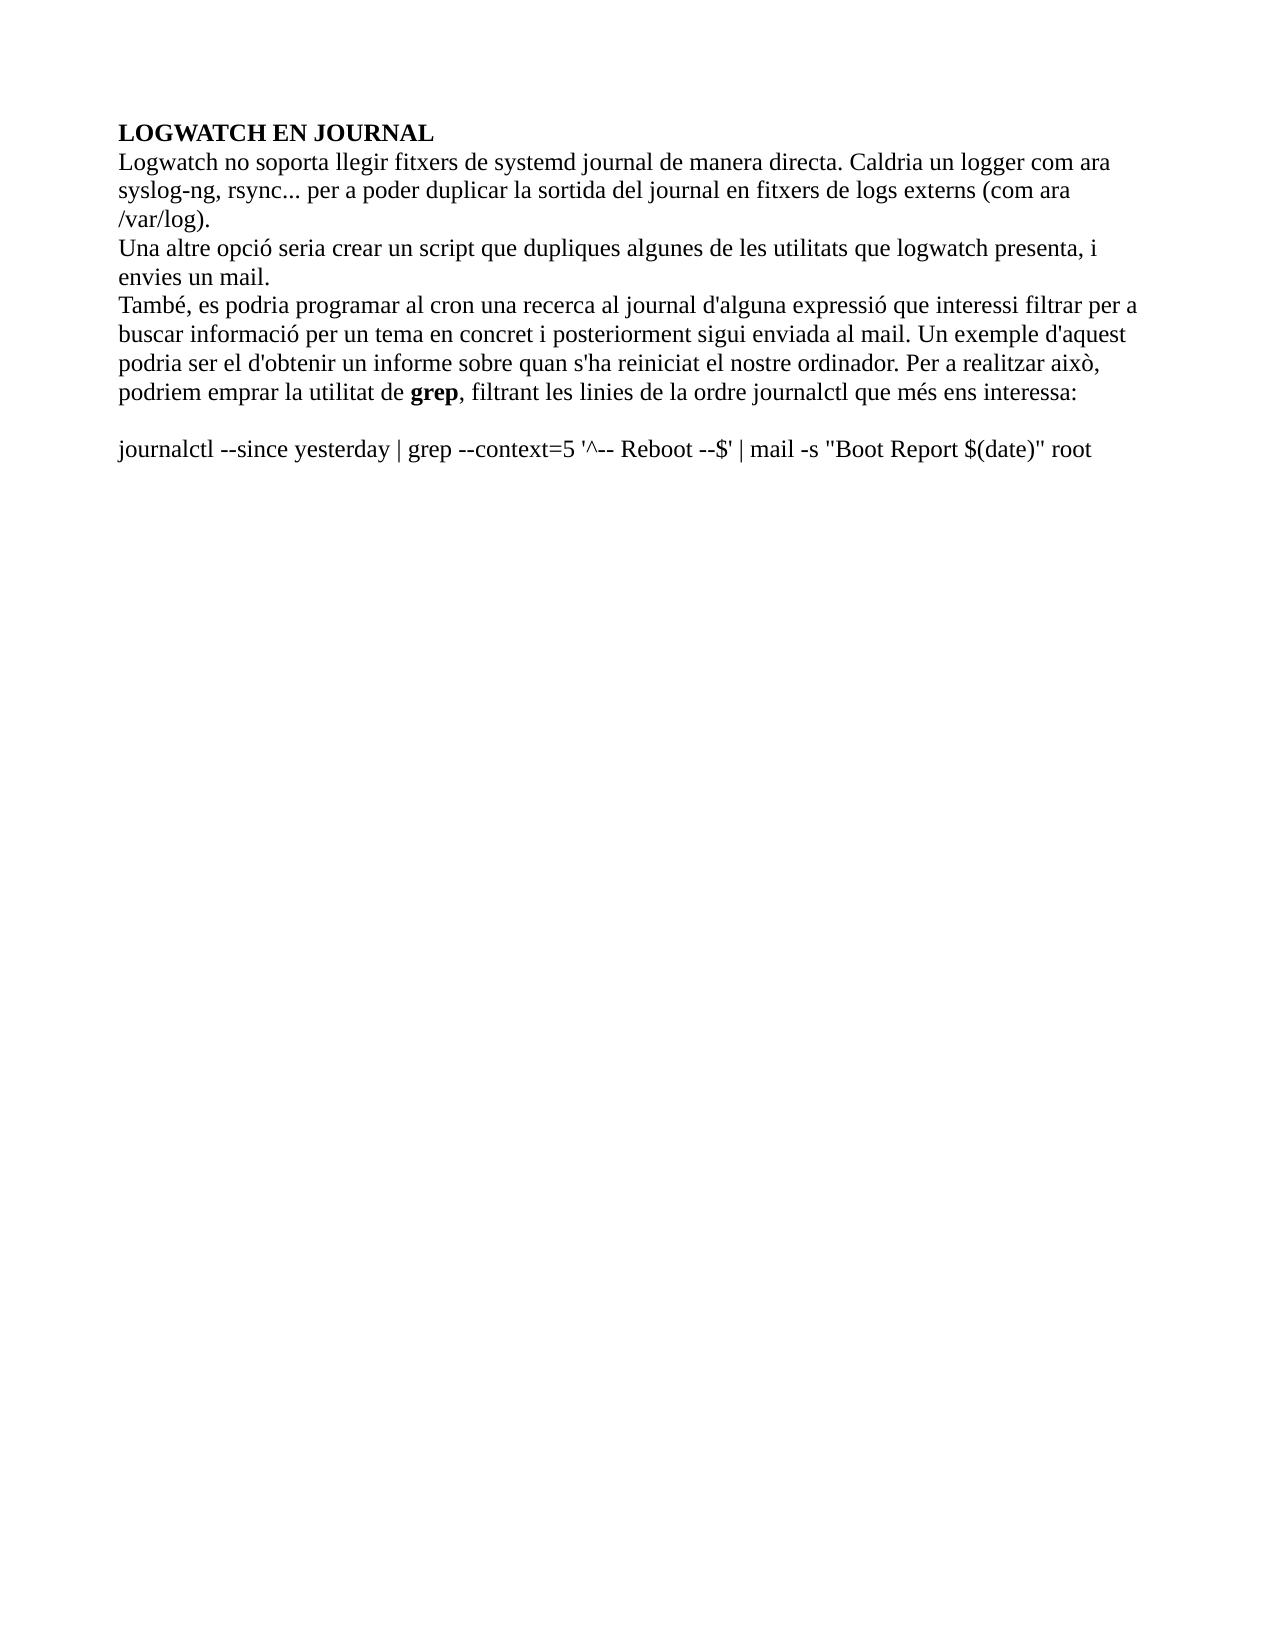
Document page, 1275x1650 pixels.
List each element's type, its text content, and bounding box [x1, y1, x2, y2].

text LOGWATCH EN JOURNAL [118, 118, 1157, 147]
text Una altre opció seria crear un script que dupliques algunes de les utilitats que logwatch presenta, i envies un mail. [118, 233, 1157, 291]
text journalctl --since yesterday | grep --context=5 '^-- Reboot --$' | mail -s "Boot Report $(date)" root [118, 434, 1157, 463]
text Logwatch no soporta llegir fitxers de systemd journal de manera directa. Caldria un logger com ara syslog-ng, rsync... per a poder duplicar la sortida del journal en fitxers de logs externs (com ara /var/log). [118, 147, 1157, 233]
text També, es podria programar al cron una recerca al journal d'alguna expressió que interessi filtrar per a buscar informació per un tema en concret i posteriorment sigui enviada al mail. Un exemple d'aquest podria ser el d'obtenir un informe sobre quan s'ha reiniciat el nostre ordinador. Per a realitzar això, podriem emprar la utilitat de grep, filtrant les linies de la ordre journalctl que més ens interessa: [118, 291, 1157, 406]
